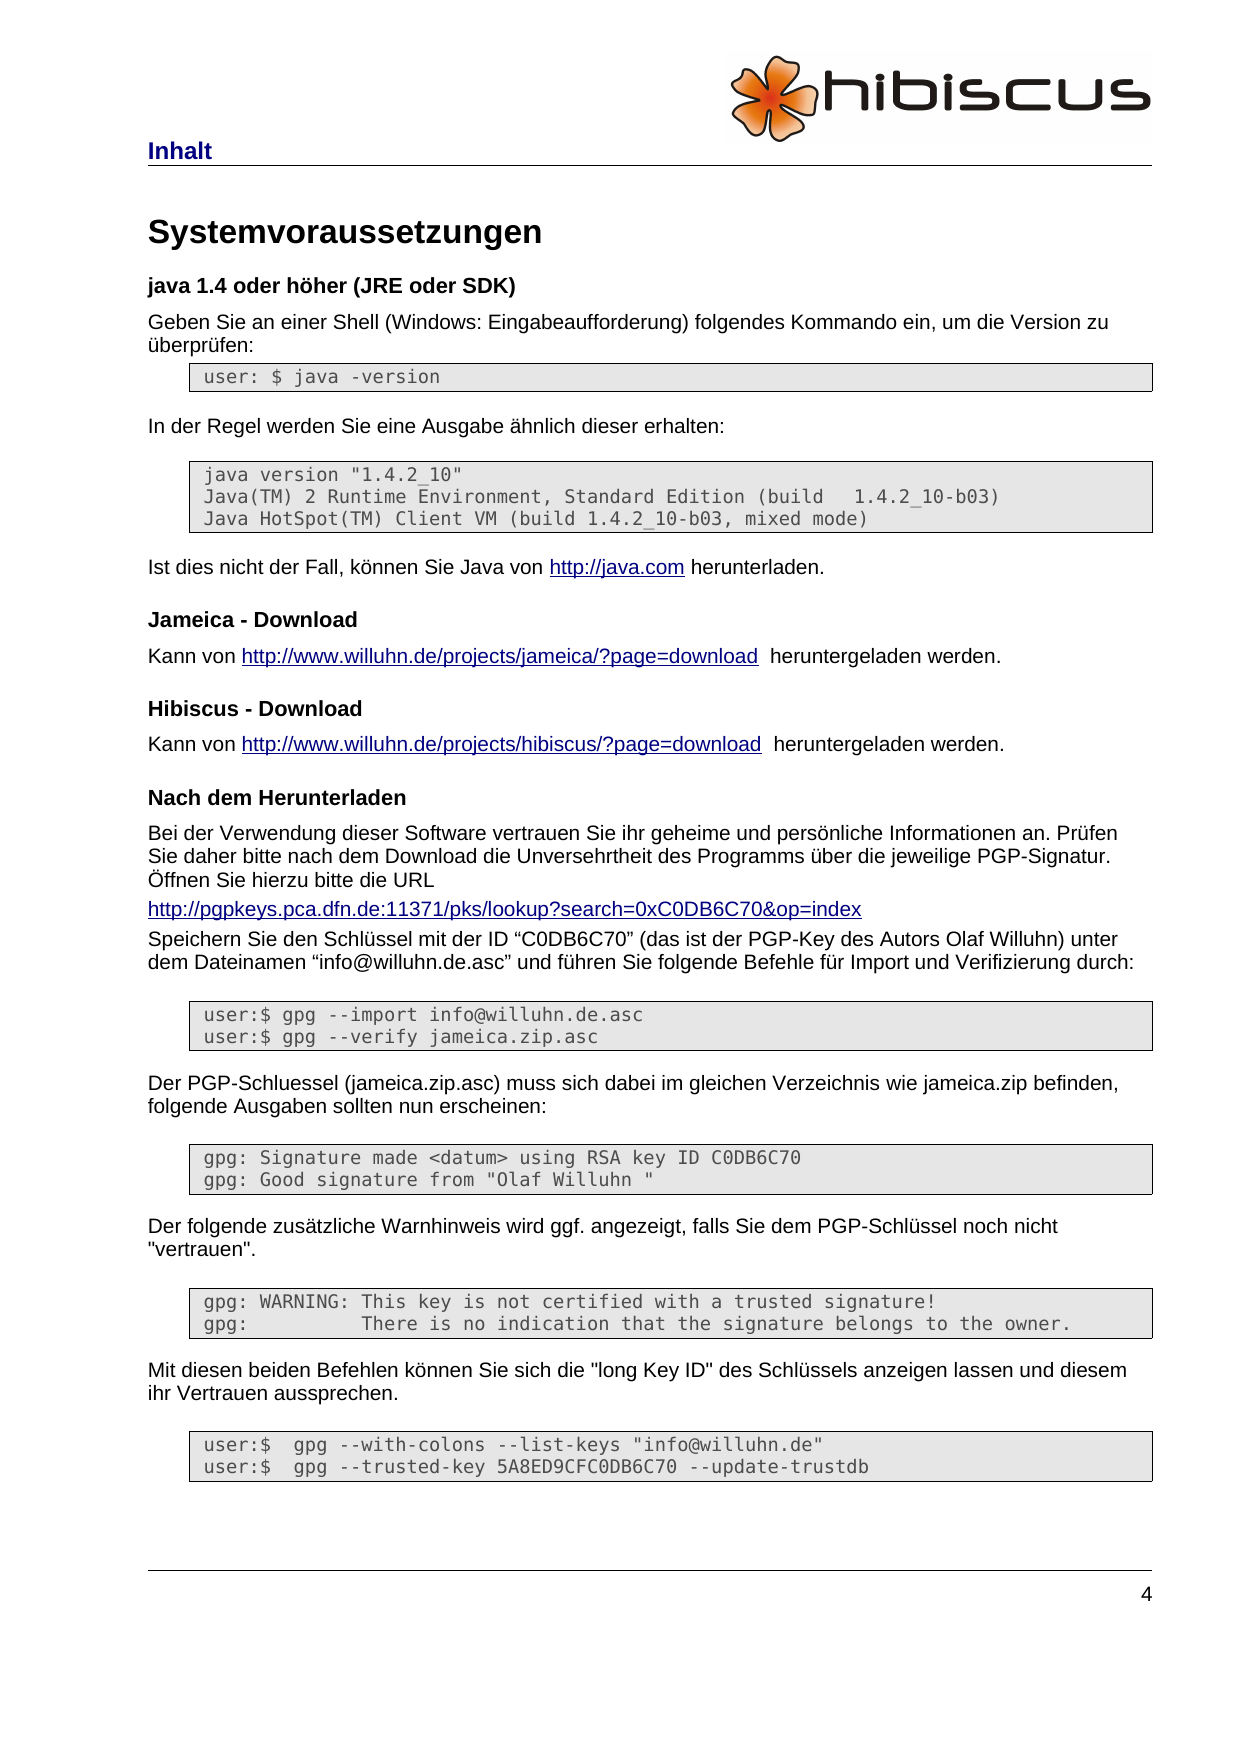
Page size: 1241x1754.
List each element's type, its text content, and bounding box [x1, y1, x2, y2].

text user: $ java -version [190, 364, 1152, 391]
text Bei der Verwendung dieser Software vertrauen Sie ihr geheime und persönliche Informationen an. Prüfen Sie daher bitte nach dem Download die Unversehrtheit des Programms über die jeweilige PGP-Signatur. Öffnen Sie hierzu bitte die URL [148, 822, 1152, 891]
picture [723, 51, 1153, 144]
text java version "1.4.2_10" [190, 462, 1152, 483]
text gpg: There is no indication that the signature belongs to the owner. [190, 1310, 1152, 1338]
text Ist dies nicht der Fall, können Sie Java von http://java.com herunterladen. [148, 532, 1152, 579]
text gpg: Signature made <datum> using RSA key ID C0DB6C70 [190, 1145, 1152, 1166]
text user:$ gpg --with-colons --list-keys "info@willuhn.de" [190, 1432, 1152, 1453]
text user:$ gpg --import info@willuhn.de.asc [190, 1002, 1152, 1023]
text gpg: Good signature from "Olaf Willuhn " [190, 1166, 1152, 1194]
subtitle Hibiscus - Download [148, 697, 1152, 721]
text Java HotSpot(TM) Client VM (build 1.4.2_10-b03, mixed mode) [190, 504, 1152, 532]
text Kann von http://www.willuhn.de/projects/jameica/?page=download heruntergeladen werden. [148, 644, 1152, 668]
text Mit diesen beiden Befehlen können Sie sich die "long Key ID" des Schlüssels anzeigen lassen und diesem ihr Vertrauen aussprechen. [148, 1358, 1152, 1404]
text gpg: WARNING: This key is not certified with a trusted signature! [190, 1289, 1152, 1310]
text Der folgende zusätzliche Warnhinweis wird ggf. angezeigt, falls Sie dem PGP-Schlüssel noch nicht "vertrauen". [148, 1214, 1152, 1261]
text user:$ gpg --verify jameica.zip.asc [190, 1023, 1152, 1050]
text user:$ gpg --trusted-key 5A8ED9CFC0DB6C70 --update-trustdb [190, 1453, 1152, 1481]
text Speichern Sie den Schlüssel mit der ID “C0DB6C70” (das ist der PGP-Key des Autors Olaf Willuhn) unter dem Dateinamen “info@willuhn.de.asc” und führen Sie folgende Befehle für Import und Verifizierung durch: [148, 927, 1152, 974]
subtitle Systemvoraussetzungen [148, 213, 1152, 250]
text Der PGP-Schluessel (jameica.zip.asc) muss sich dabei im gleichen Verzeichnis wie jameica.zip befinden, folgende Ausgaben sollten nun erscheinen: [148, 1071, 1152, 1117]
text Java(TM) 2 Runtime Environment, Standard Edition (build 1.4.2_10-b03) [190, 483, 1152, 504]
text http://pgpkeys.pca.dfn.de:11371/pks/lookup?search=0xC0DB6C70&op=index [148, 898, 1152, 921]
subtitle Nach dem Herunterladen [148, 785, 1152, 810]
text Geben Sie an einer Shell (Windows: Eingabeaufforderung) folgendes Kommando ein, um die Version zu überprüfen: [148, 310, 1152, 357]
subtitle Jameica - Download [148, 608, 1152, 633]
subtitle java 1.4 oder höher (JRE oder SDK) [148, 274, 1152, 298]
text Kann von http://www.willuhn.de/projects/hibiscus/?page=download heruntergeladen werden. [148, 733, 1152, 756]
text In der Regel werden Sie eine Ausgabe ähnlich dieser erhalten: [148, 414, 1152, 438]
